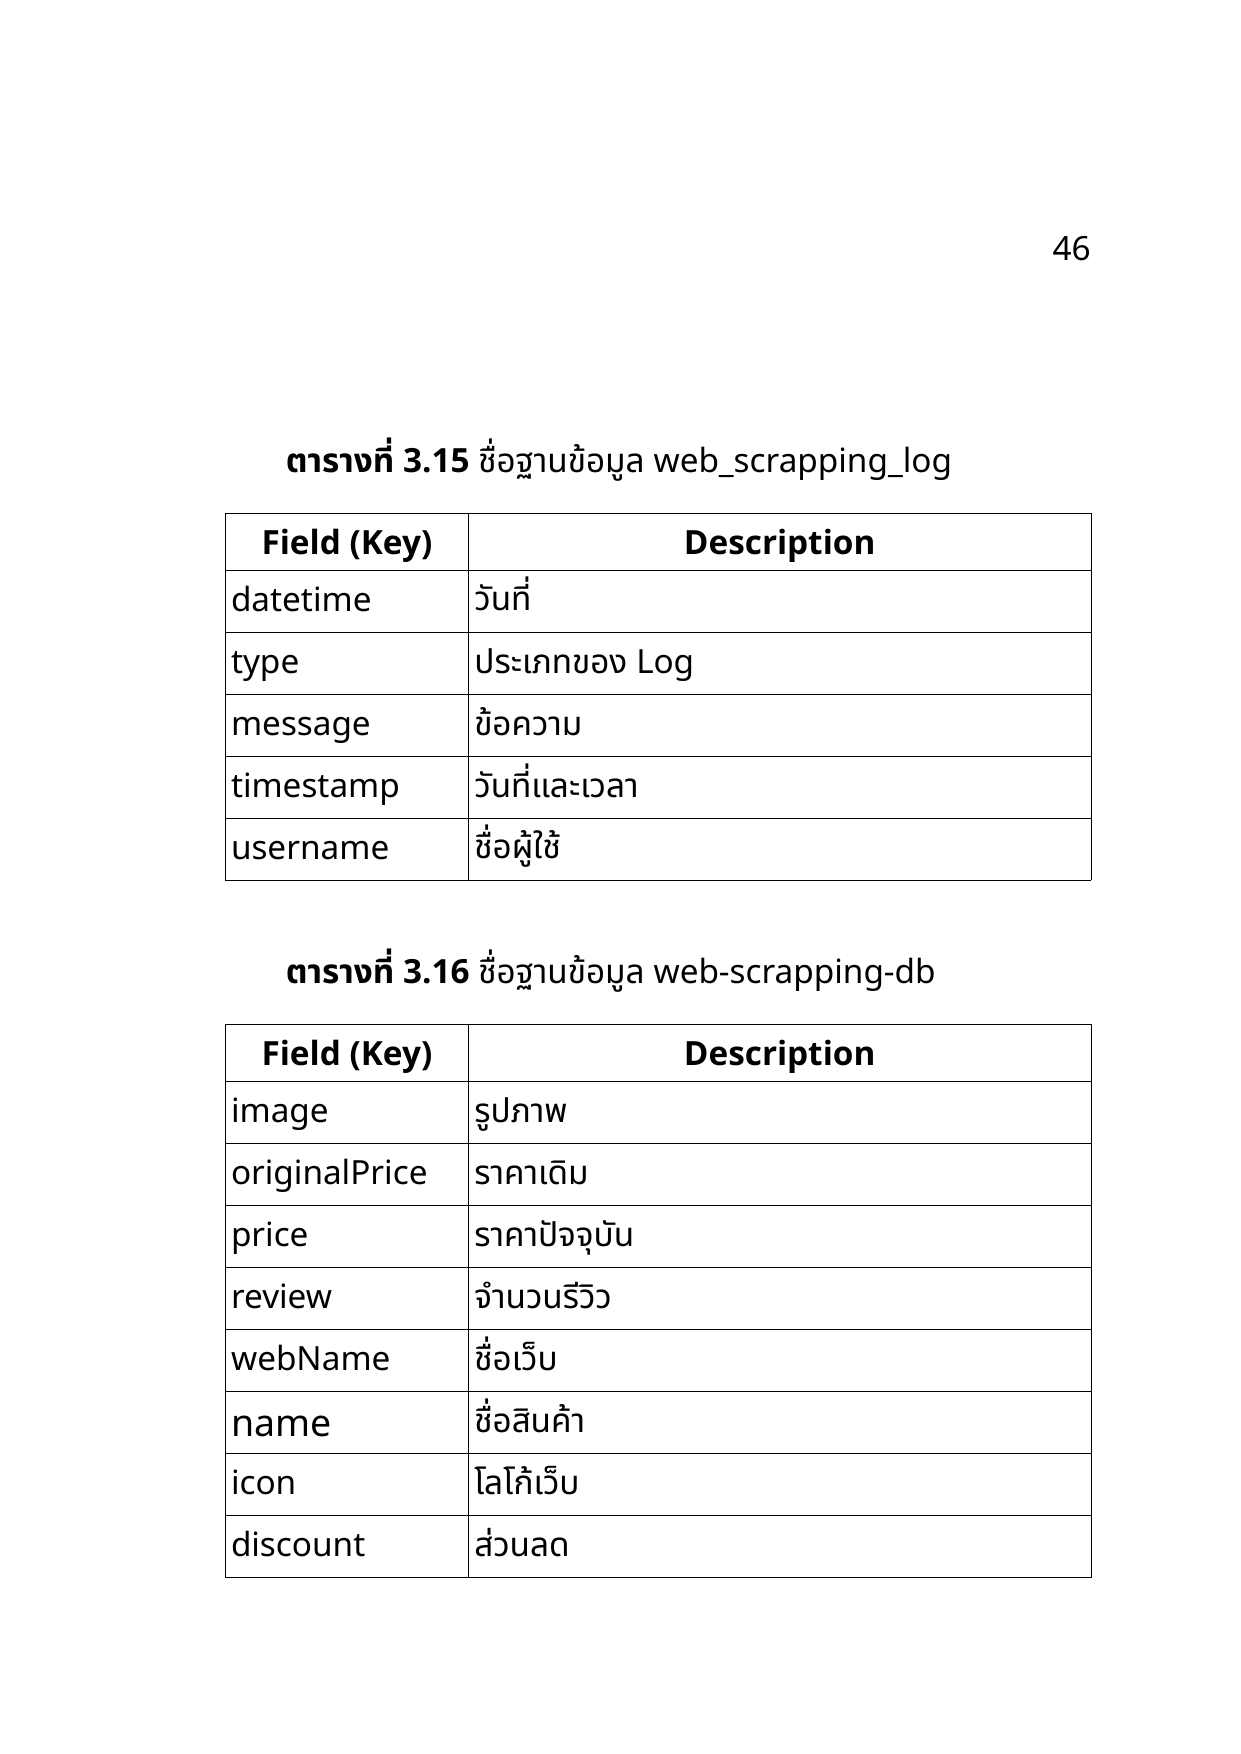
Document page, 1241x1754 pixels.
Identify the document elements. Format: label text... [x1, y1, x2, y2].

table_cell จำนวนรีวิว [469, 1268, 1091, 1329]
table_header Field (Key) [226, 514, 468, 569]
table_header Field (Key) [226, 1025, 468, 1081]
table_cell โลโก้เว็บ [469, 1454, 1091, 1515]
table_cell ราคาเดิม [469, 1144, 1091, 1205]
table_cell originalPrice [226, 1144, 468, 1205]
table_cell discount [226, 1516, 468, 1577]
table_cell ประเภทของ Log [469, 633, 1091, 694]
table_cell type [226, 633, 468, 694]
text ตารางที่ 3.15 ชื่อฐานข้อมูล web_scrapping_log [225, 437, 1091, 487]
table_header Description [469, 514, 1091, 569]
table_cell name [226, 1392, 468, 1453]
table_cell ส่วนลด [469, 1516, 1091, 1577]
table_cell price [226, 1206, 468, 1267]
text ตารางที่ 3.16 ชื่อฐานข้อมูล web-scrapping-db [225, 948, 1091, 998]
table_cell datetime [226, 571, 468, 632]
table_cell message [226, 695, 468, 756]
table_cell ราคาปัจจุบัน [469, 1206, 1091, 1267]
table_cell ชื่อผู้ใช้ [469, 819, 1091, 880]
table_cell วันที่และเวลา [469, 757, 1091, 818]
table_cell icon [226, 1454, 468, 1515]
table_cell username [226, 819, 468, 880]
table_cell image [226, 1082, 468, 1143]
table_cell ชื่อสินค้า [469, 1392, 1091, 1453]
table_cell ข้อความ [469, 695, 1091, 756]
table_cell วันที่ [469, 571, 1091, 632]
table_cell ชื่อเว็บ [469, 1330, 1091, 1391]
table_cell webName [226, 1330, 468, 1391]
table_cell review [226, 1268, 468, 1329]
table_cell timestamp [226, 757, 468, 818]
table_cell รูปภาพ [469, 1082, 1091, 1143]
table_header Description [469, 1025, 1091, 1081]
